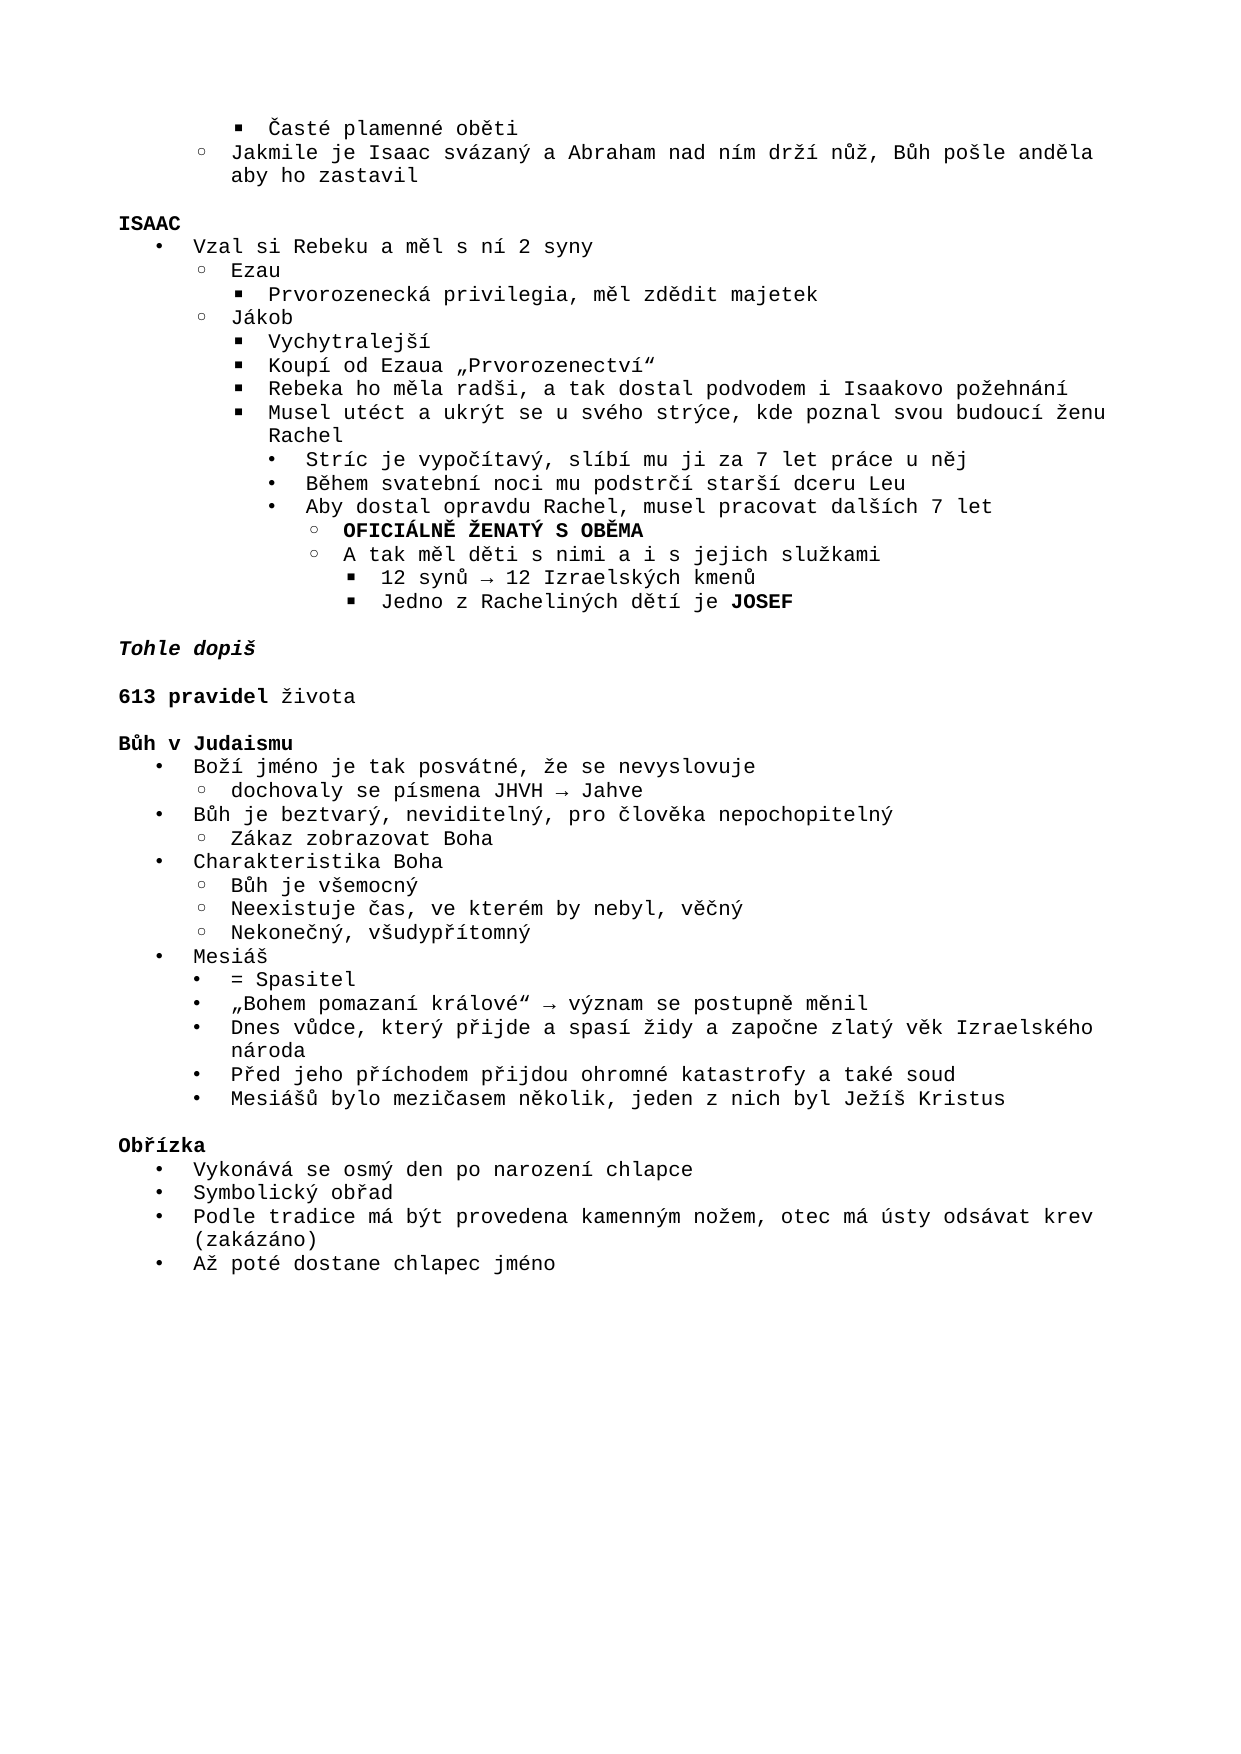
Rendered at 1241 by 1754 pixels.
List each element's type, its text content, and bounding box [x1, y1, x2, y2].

list Aby dostal opravdu Rachel, musel pracovat dalších 7 let [268, 496, 1122, 520]
list Musel utéct a ukrýt se u svého strýce, kde poznal svou budoucí ženu Rachel [231, 402, 1122, 449]
list Vzal si Rebeku a měl s ní 2 syny [156, 236, 1122, 260]
list Časté plamenné oběti [231, 118, 1122, 142]
list Vychytralejší [231, 331, 1122, 354]
list Až poté dostane chlapec jméno [156, 1253, 1122, 1277]
list Koupí od Ezaua „Prvorozenectví“ [231, 354, 1122, 378]
list dochovaly se písmena JHVH → Jahve [193, 780, 1122, 804]
list Bůh je beztvarý, neviditelný, pro člověka nepochopitelný [156, 804, 1122, 827]
list Symbolický obřad [156, 1182, 1122, 1206]
list Před jeho příchodem přijdou ohromné katastrofy a také soud [193, 1064, 1122, 1088]
list Prvorozenecká privilegia, měl zdědit majetek [231, 284, 1122, 307]
text Obřízka [118, 1135, 1122, 1158]
list Mesiáš [156, 946, 1122, 969]
list Nekonečný, všudypřítomný [193, 922, 1122, 946]
list Boží jméno je tak posvátné, že se nevyslovuje [156, 757, 1122, 780]
list Vykonává se osmý den po narození chlapce [156, 1158, 1122, 1182]
list Stríc je vypočítavý, slíbí mu ji za 7 let práce u něj [268, 449, 1122, 473]
list Charakteristika Boha [156, 851, 1122, 875]
list „Bohem pomazaní králové“ → význam se postupně měnil [193, 993, 1122, 1017]
list Neexistuje čas, ve kterém by nebyl, věčný [193, 898, 1122, 922]
list Jákob [193, 307, 1122, 331]
list Dnes vůdce, který přijde a spasí židy a započne zlatý věk Izraelského národa [193, 1017, 1122, 1064]
text Bůh v Judaismu [118, 733, 1122, 757]
list OFICIÁLNĚ ŽENATÝ S OBĚMA [306, 520, 1122, 544]
list Rebeka ho měla radši, a tak dostal podvodem i Isaakovo požehnání [231, 378, 1122, 402]
list Během svatební noci mu podstrčí starší dceru Leu [268, 473, 1122, 496]
list 12 synů → 12 Izraelských kmenů [343, 567, 1122, 591]
list Zákaz zobrazovat Boha [193, 827, 1122, 851]
list Podle tradice má být provedena kamenným nožem, otec má ústy odsávat krev (zakázáno) [156, 1206, 1122, 1253]
list Ezau [193, 260, 1122, 284]
list Jedno z Racheliných dětí je JOSEF [343, 591, 1122, 615]
text ISAAC [118, 213, 1122, 236]
list A tak měl děti s nimi a i s jejich služkami [306, 544, 1122, 567]
list Bůh je všemocný [193, 875, 1122, 898]
list Mesiášů bylo mezičasem několik, jeden z nich byl Ježíš Kristus [193, 1088, 1122, 1111]
text 613 pravidel života [118, 686, 1122, 709]
text Tohle dopiš [118, 638, 1122, 662]
list Jakmile je Isaac svázaný a Abraham nad ním drží nůž, Bůh pošle anděla aby ho zastavil [193, 142, 1122, 189]
list = Spasitel [193, 969, 1122, 993]
